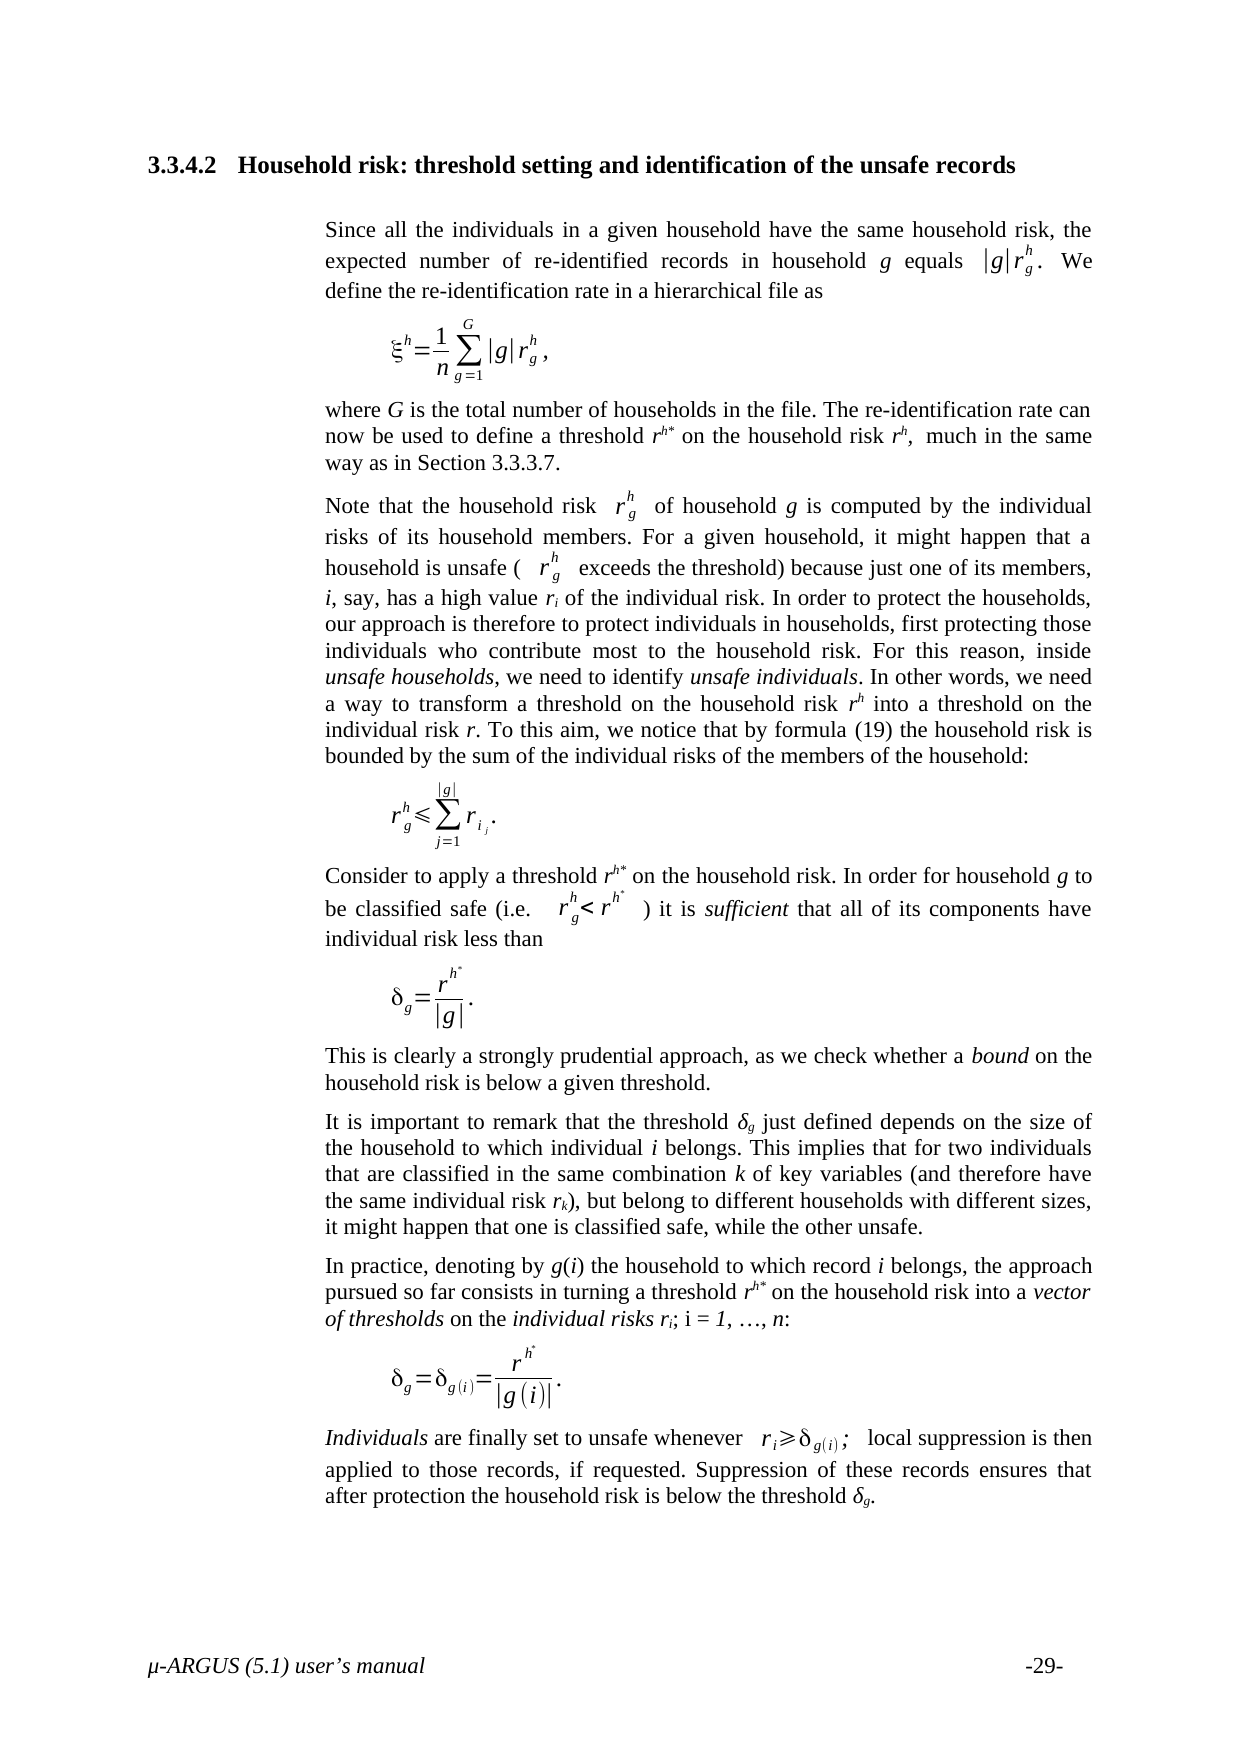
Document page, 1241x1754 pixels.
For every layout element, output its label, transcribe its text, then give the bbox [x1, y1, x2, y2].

text where G is the total number of households in the file. The re-identification rate can now be used to define a threshold rh* on the household risk rh, much in the same way as in Section 3.3.3.7. [325, 396, 1092, 475]
subtitle Household risk: threshold setting and identification of the unsafe records [148, 150, 1092, 179]
text Note that the household riskof household g is computed by the individual risks of its household members. For a given household, it might happen that a household is unsafe (exceeds the threshold) because just one of its members, i, say, has a high value ri of the individual risk. In order to protect the households, our approach is therefore to protect individuals in households, first protecting those individuals who contribute most to the household risk. For this reason, inside unsafe households, we need to identify unsafe individuals. In other words, we need a way to transform a threshold on the household risk rh into a threshold on the individual risk r. To this aim, we notice that by formula (19) the household risk is bounded by the sum of the individual risks of the members of the household: [325, 488, 1092, 769]
text Consider to apply a threshold rh* on the household risk. In order for household g to be classified safe (i.e. ) it is sufficient that all of its components have individual risk less than [325, 862, 1092, 951]
text It is important to remark that the threshold δg just defined depends on the size of the household to which individual i belongs. This implies that for two individuals that are classified in the same combination k of key variables (and therefore have the same individual risk rk), but belong to different households with different sizes, it might happen that one is classified safe, while the other unsafe. [325, 1108, 1092, 1239]
text In practice, denoting by g(i) the household to which record i belongs, the approach pursued so far consists in turning a threshold rh* on the household risk into a vector of thresholds on the individual risks ri; i = 1, …, n: [325, 1252, 1092, 1331]
text Since all the individuals in a given household have the same household risk, the expected number of re‑identified records in household g equalsWe define the re-identification rate in a hierarchical file as [325, 216, 1092, 304]
text This is clearly a strongly prudential approach, as we check whether a bound on the household risk is below a given threshold. [325, 1042, 1092, 1095]
text Individuals are finally set to unsafe wheneverlocal suppression is then applied to those records, if requested. Suppression of these records ensures that after protection the household risk is below the threshold δg. [325, 1423, 1092, 1508]
